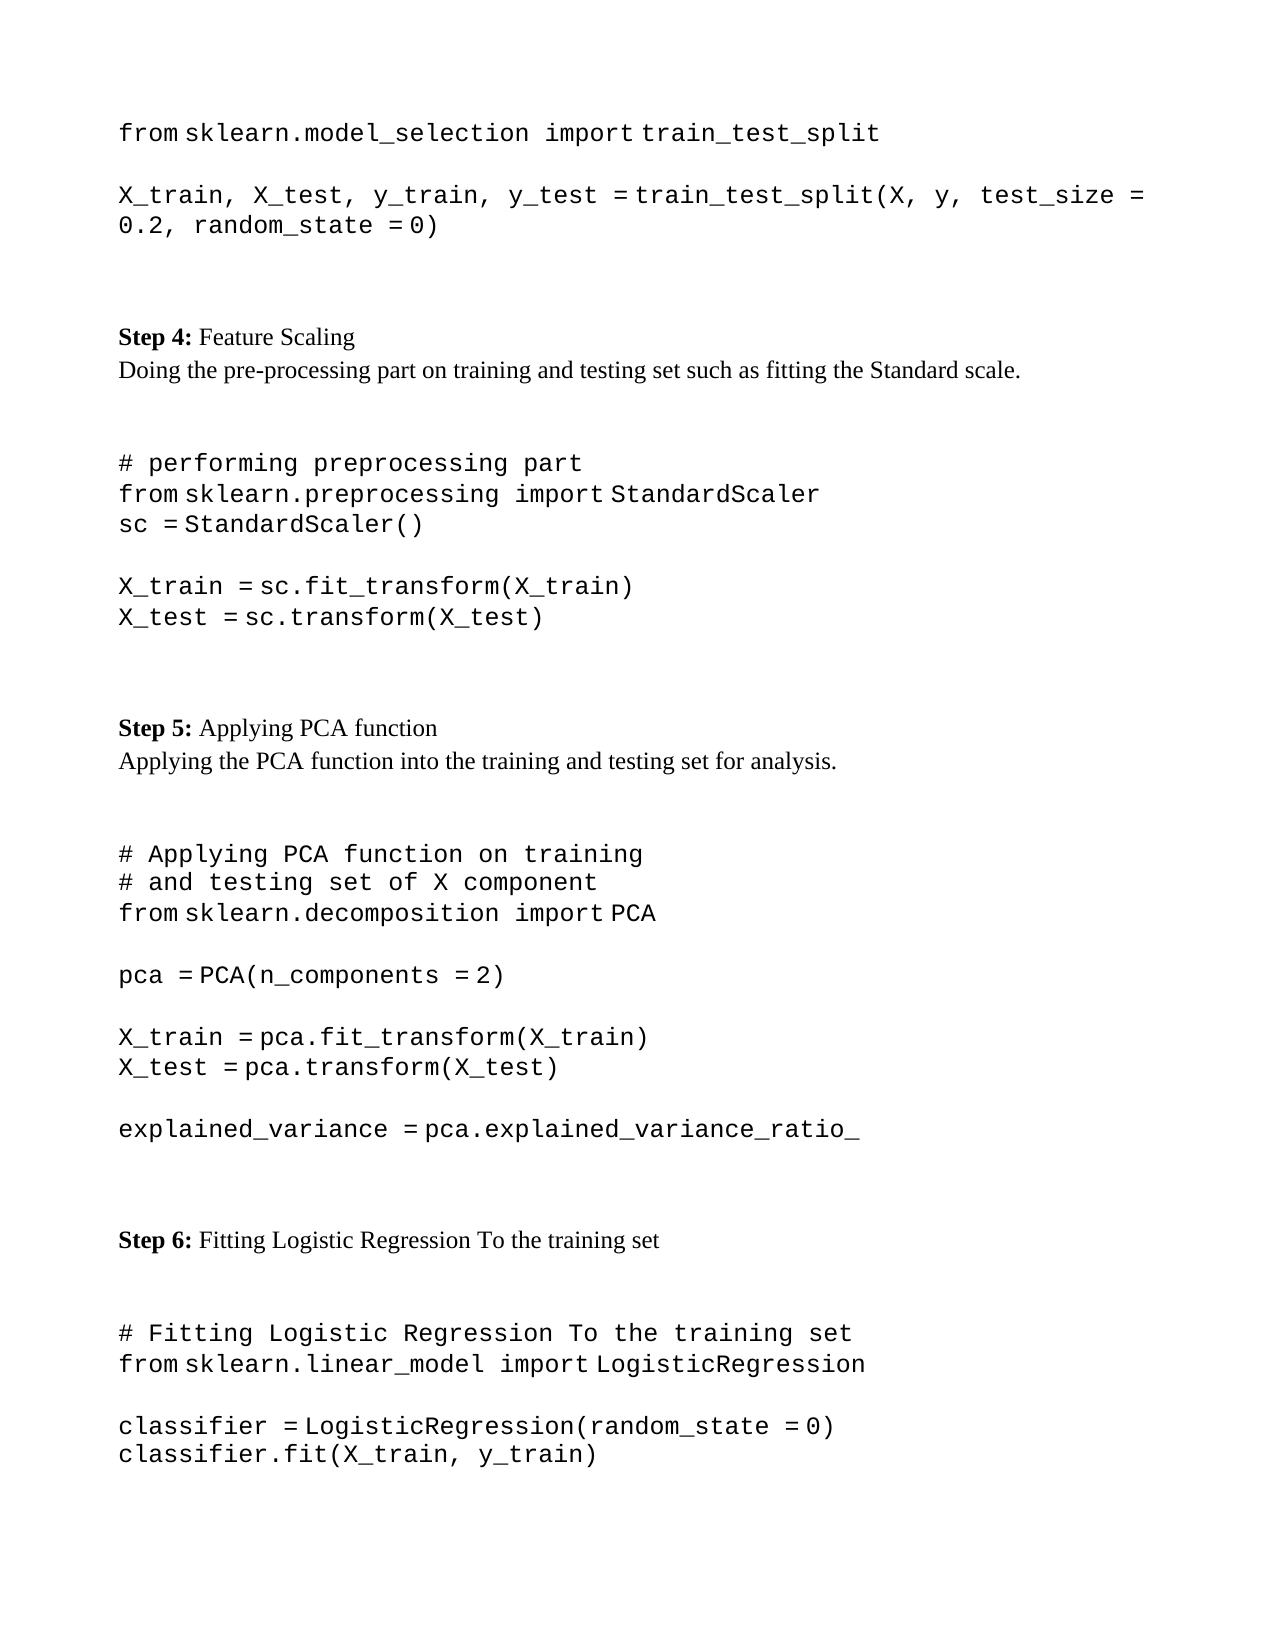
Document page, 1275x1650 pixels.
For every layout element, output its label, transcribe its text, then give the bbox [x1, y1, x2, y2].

text Step 6: Fitting Logistic Regression To the training set [118, 1193, 1157, 1254]
table_header # Applying PCA function on training # and testing set of X component from sklearn.decomposition import PCA pca = PCA(n_components = 2) X_train = pca.fit_transform(X_train) X_test = pca.transform(X_test) explained_variance = pca.explained_variance_ratio_ [118, 842, 873, 1145]
text Step 4: Feature Scaling Doing the pre-processing part on training and testing set such as fitting the Standard scale. [118, 289, 1157, 384]
text Step 5: Applying PCA function Applying the PCA function into the training and testing set for analysis. [118, 680, 1157, 775]
table_header # performing preprocessing part from sklearn.preprocessing import StandardScaler sc = StandardScaler() X_train = sc.fit_transform(X_train) X_test = sc.transform(X_test) [118, 450, 829, 633]
table_header from sklearn.model_selection import train_test_split X_train, X_test, y_train, y_test = train_test_split(X, y, test_size = 0.2, random_state = 0) [118, 118, 1157, 241]
table_header # Fitting Logistic Regression To the training set from sklearn.linear_model import LogisticRegression classifier = LogisticRegression(random_state = 0) classifier.fit(X_train, y_train) [118, 1321, 907, 1470]
